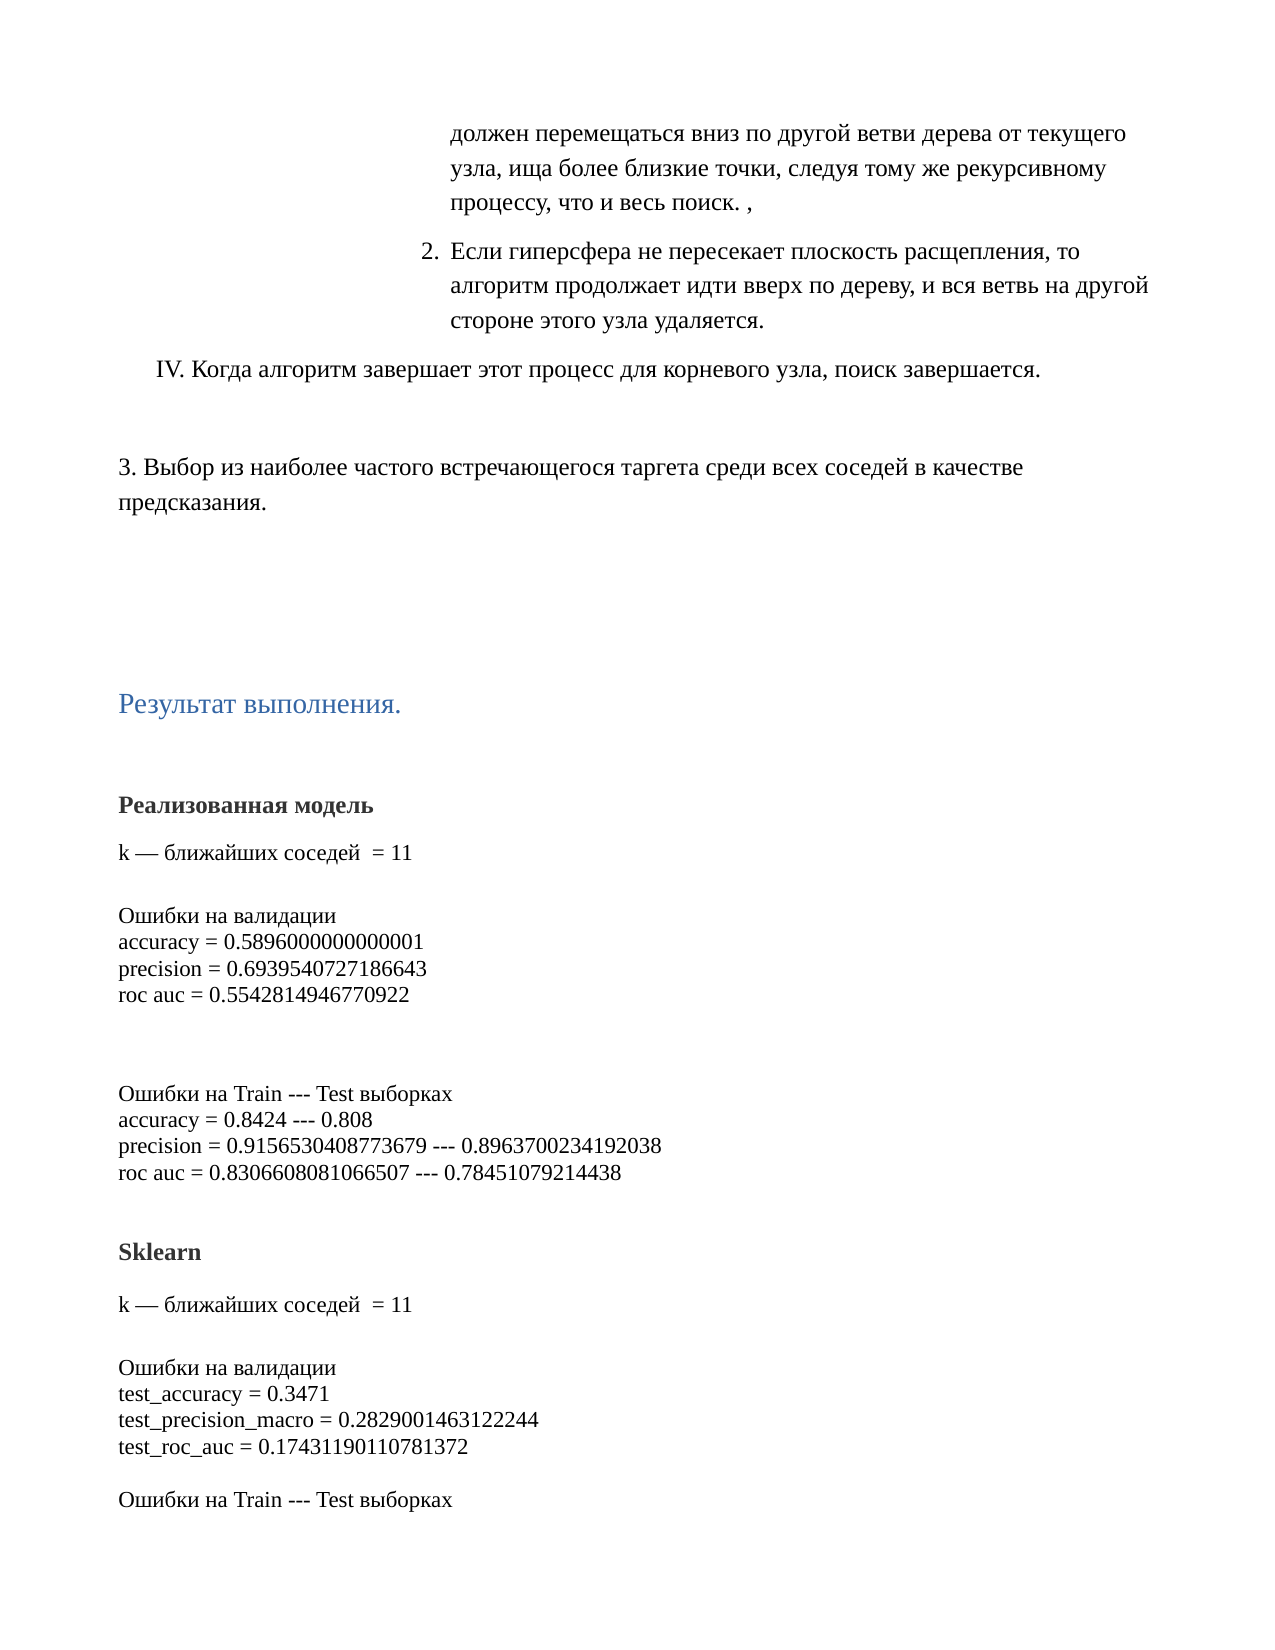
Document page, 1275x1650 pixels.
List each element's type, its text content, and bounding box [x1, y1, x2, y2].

text roc auc = 0.8306608081066507 --- 0.78451079214438 [118, 1159, 1157, 1185]
text roc auc = 0.5542814946770922 [118, 981, 1157, 1007]
list должен перемещаться вниз по другой ветви дерева от текущего узла, ища более близкие точки, следуя тому же рекурсивному процессу, что и весь поиск. , [421, 118, 1157, 216]
text accuracy = 0.5896000000000001 [118, 928, 1157, 954]
text precision = 0.9156530408773679 --- 0.8963700234192038 [118, 1132, 1157, 1159]
list Когда алгоритм завершает этот процесс для корневого узла, поиск завершается. [118, 354, 1157, 383]
text test_accuracy = 0.3471 [118, 1380, 1157, 1407]
text k — ближайших соседей = 11 [118, 1291, 1157, 1317]
text Результат выполнения. [118, 686, 1157, 719]
text k — ближайших соседей = 11 [118, 839, 1157, 865]
text Ошибки на валидации [118, 902, 1157, 928]
text Ошибки на Train --- Test выборках [118, 1080, 1157, 1106]
text 3. Выбор из наиболее частого встречающегося таргета среди всех соседей в качестве предсказания. [118, 452, 1157, 516]
text Ошибки на валидации [118, 1354, 1157, 1380]
text test_precision_macro = 0.2829001463122244 [118, 1407, 1157, 1433]
text Ошибки на Train --- Test выборках [118, 1486, 1157, 1512]
text Sklearn [118, 1237, 1157, 1266]
text Реализованная модель [118, 790, 1157, 818]
list Если гиперсфера не пересекает плоскость расщепления, то алгоритм продолжает идти вверх по дереву, и вся ветвь на другой стороне этого узла удаляется. [421, 236, 1157, 334]
text test_roc_auc = 0.17431190110781372 [118, 1433, 1157, 1459]
text accuracy = 0.8424 --- 0.808 [118, 1106, 1157, 1132]
text precision = 0.6939540727186643 [118, 954, 1157, 981]
